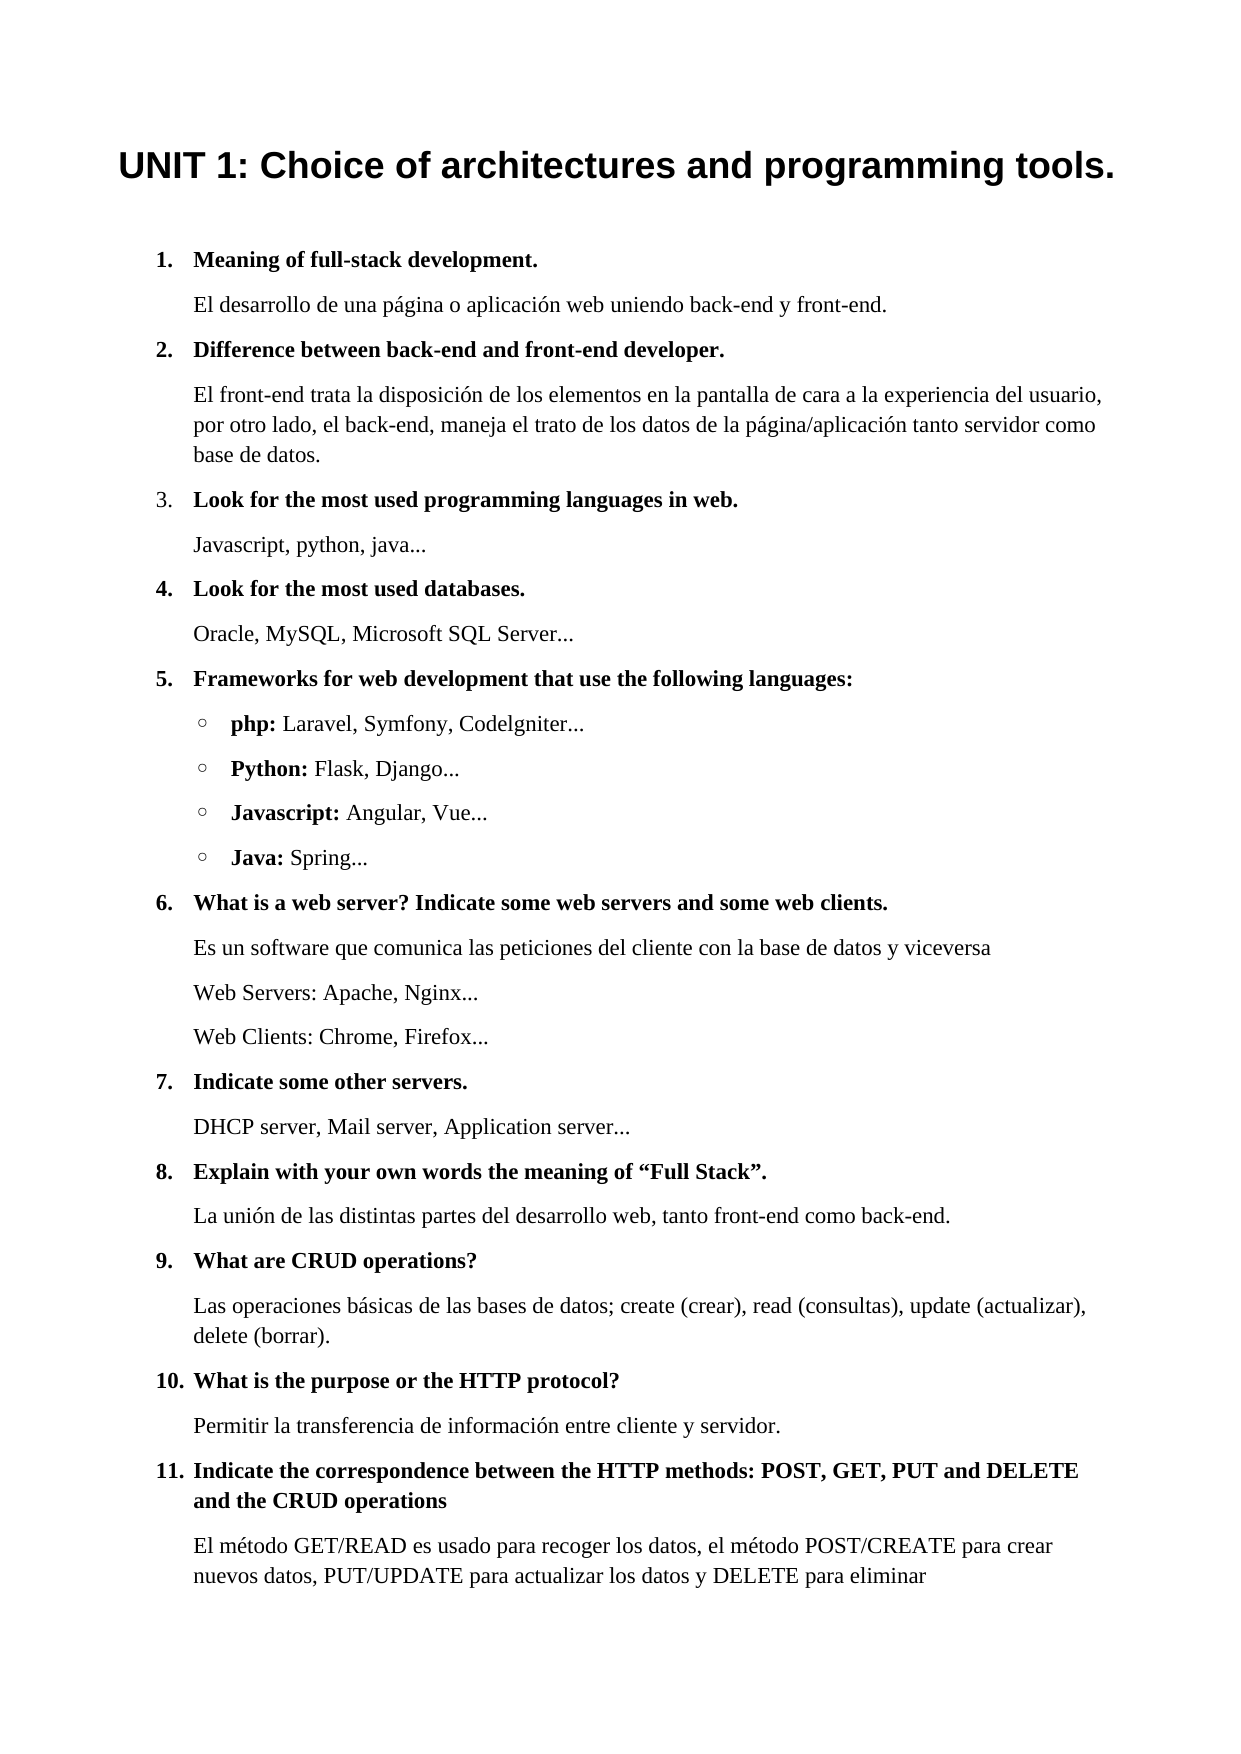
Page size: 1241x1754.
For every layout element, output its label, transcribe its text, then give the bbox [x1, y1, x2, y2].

list El desarrollo de una página o aplicación web uniendo back-end y front-end. [156, 291, 1122, 317]
list Permitir la transferencia de información entre cliente y servidor. [156, 1412, 1122, 1438]
list La unión de las distintas partes del desarrollo web, tanto front-end como back-end. [156, 1203, 1122, 1229]
list Difference between back-end and front-end developer. [156, 336, 1122, 362]
list Explain with your own words the meaning of “Full Stack”. [156, 1158, 1122, 1184]
list Meaning of full-stack development. [156, 246, 1122, 273]
list What is the purpose or the HTTP protocol? [156, 1367, 1122, 1393]
list Java: Spring... [193, 844, 1122, 871]
list Javascript: Angular, Vue... [193, 799, 1122, 826]
subtitle UNIT 1: Choice of architectures and programming tools. [118, 143, 1122, 186]
list What are CRUD operations? [156, 1247, 1122, 1274]
list Indicate the correspondence between the HTTP methods: POST, GET, PUT and DELETE and the CRUD operations [156, 1457, 1122, 1513]
list Es un software que comunica las peticiones del cliente con la base de datos y viceversa [156, 934, 1122, 960]
list Las operaciones básicas de las bases de datos; create (crear), read (consultas), update (actualizar), delete (borrar). [156, 1292, 1122, 1349]
list El método GET/READ es usado para recoger los datos, el método POST/CREATE para crear nuevos datos, PUT/UPDATE para actualizar los datos y DELETE para eliminar [156, 1532, 1122, 1588]
list What is a web server? Indicate some web servers and some web clients. [156, 889, 1122, 915]
list Web Clients: Chrome, Firefox... [156, 1023, 1122, 1050]
list Web Servers: Apache, Nginx... [156, 979, 1122, 1005]
list Python: Flask, Django... [193, 755, 1122, 781]
list Look for the most used programming languages in web. [156, 486, 1122, 512]
list php: Laravel, Symfony, Codelgniter... [193, 710, 1122, 736]
list Frameworks for web development that use the following languages: [156, 665, 1122, 691]
list Indicate some other servers. [156, 1068, 1122, 1094]
list El front-end trata la disposición de los elementos en la pantalla de cara a la experiencia del usuario, por otro lado, el back-end, maneja el trato de los datos de la página/aplicación tanto servidor como base de datos. [156, 381, 1122, 467]
list Look for the most used databases. [156, 576, 1122, 602]
list Javascript, python, java... [156, 531, 1122, 557]
list Oracle, MySQL, Microsoft SQL Server... [156, 620, 1122, 647]
list DHCP server, Mail server, Application server... [156, 1113, 1122, 1139]
